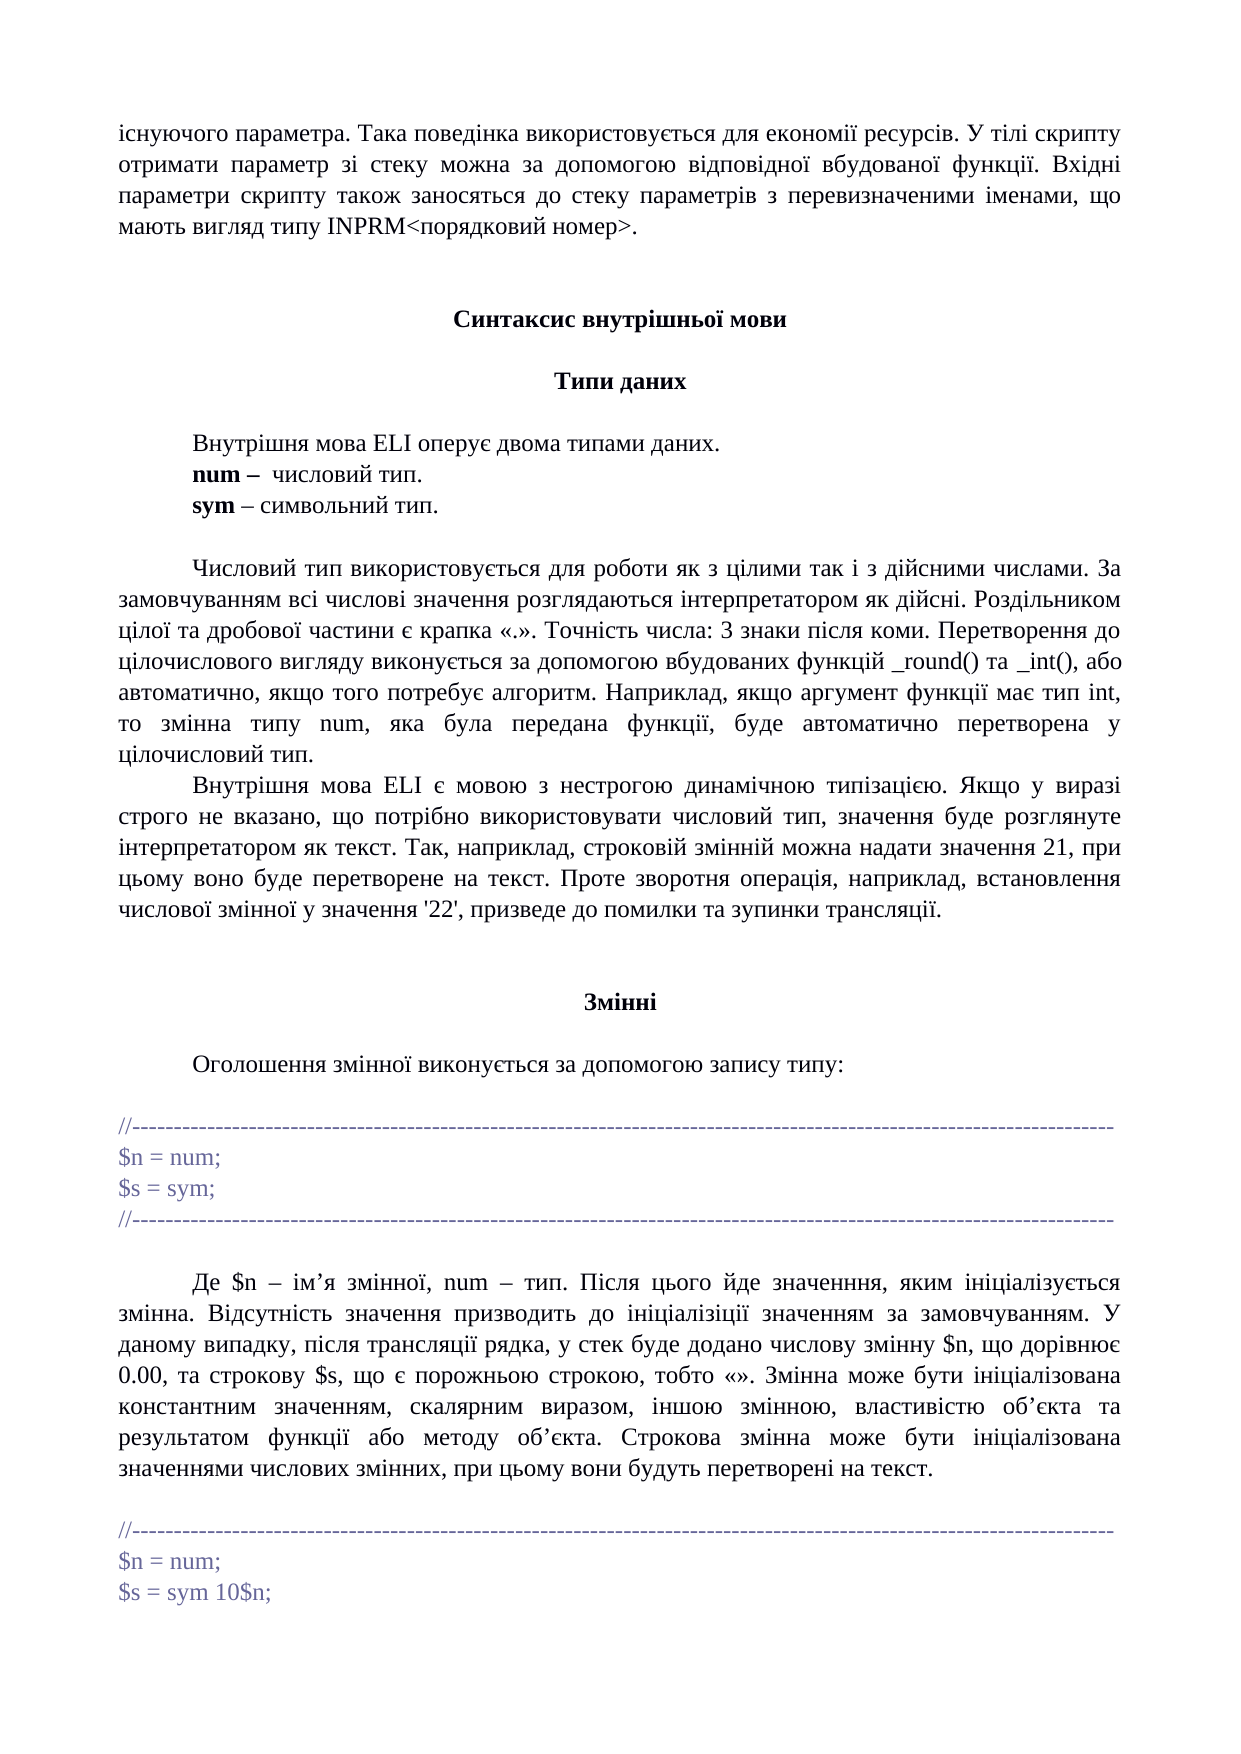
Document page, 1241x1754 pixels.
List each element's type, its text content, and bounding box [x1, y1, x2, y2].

text Внутрішня мова ELI є мовою з нестрогою динамічною типізацією. Якщо у виразі строго не вказано, що потрібно використовувати числовий тип, значення буде розглянуте інтерпретатором як текст. Так, наприклад, строковій змінній можна надати значення 21, при цьому воно буде перетворене на текст. Проте зворотня операція, наприклад, встановлення числової змінної у значення '22', призведе до помилки та зупинки трансляції. [118, 770, 1122, 923]
text $s = sym; [118, 1173, 1122, 1202]
text $n = num; [118, 1546, 1122, 1575]
text $s = sym 10$n; [118, 1577, 1122, 1606]
text //---------------------------------------------------------------------------------------------------------------------- [118, 1515, 1122, 1544]
text Числовий тип використовується для роботи як з цілими так і з дійсними числами. За замовчуванням всі числові значення розглядаються інтерпретатором як дійсні. Роздільником цілої та дробової частини є крапка «.». Точність числа: 3 знаки після коми. Перетворення до цілочислового вигляду виконується за допомогою вбудованих функцій _round() та _int(), або автоматично, якщо того потребує алгоритм. Наприклад, якщо аргумент функції має тип int, то змінна типу num, яка була передана функції, буде автоматично перетворена у цілочисловий тип. [118, 553, 1122, 768]
text num – числовий тип. [118, 459, 1122, 488]
text sym – символьний тип. [118, 491, 1122, 519]
text Типи даних [118, 366, 1122, 395]
text //---------------------------------------------------------------------------------------------------------------------- [118, 1111, 1122, 1140]
text Внутрішня мова ELI оперує двома типами даних. [118, 428, 1122, 457]
text існуючого параметра. Така поведінка використовується для економії ресурсів. У тілі скрипту отримати параметр зі стеку можна за допомогою відповідної вбудованої функції. Вхідні параметри скрипту також заносяться до стеку параметрів з перевизначеними іменами, що мають вигляд типу INPRM<порядковий номер>. [118, 118, 1122, 240]
text Оголошення змінної виконується за допомогою запису типу: [118, 1049, 1122, 1078]
text Синтаксис внутрішньої мови [118, 304, 1122, 333]
text Змінні [118, 987, 1122, 1016]
text Де $n – ім’я змінної, num – тип. Після цього йде значенння, яким ініціалізується змінна. Відсутність значення призводить до ініціалізіції значенням за замовчуванням. У даному випадку, після трансляції рядка, у стек буде додано числову змінну $n, що дорівнює 0.00, та строкову $s, що є порожньою строкою, тобто «». Змінна може бути ініціалізована константним значенням, скалярним виразом, іншою змінною, властивістю об’єкта та результатом функції або методу об’єкта. Строкова змінна може бути ініціалізована значеннями числових змінних, при цьому вони будуть перетворені на текст. [118, 1267, 1122, 1482]
text //---------------------------------------------------------------------------------------------------------------------- [118, 1204, 1122, 1233]
text $n = num; [118, 1142, 1122, 1171]
